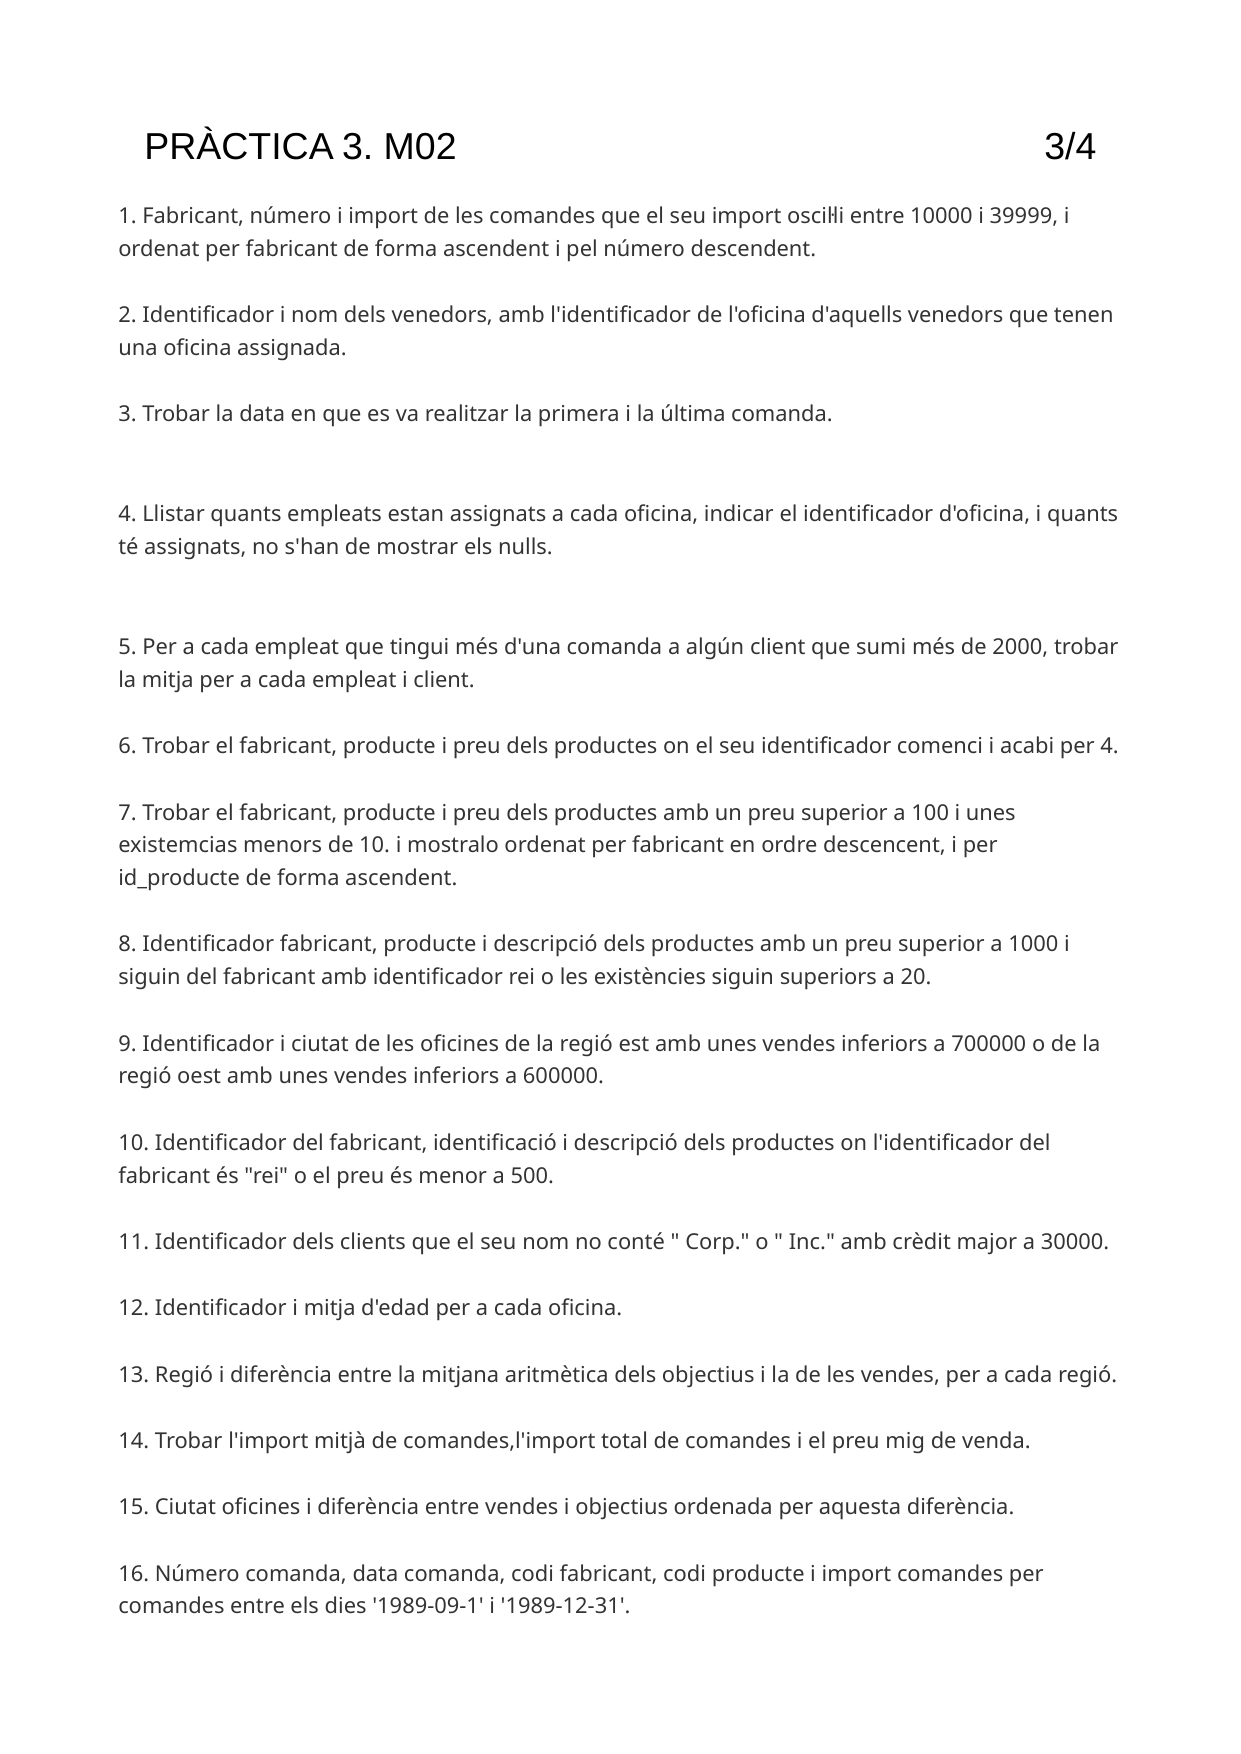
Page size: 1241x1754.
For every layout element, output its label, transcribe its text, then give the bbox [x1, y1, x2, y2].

text 1. Fabricant, número i import de les comandes que el seu import oscil·li entre 10000 i 39999, i ordenat per fabricant de forma ascendent i pel número descendent. 2. Identificador i nom dels venedors, amb l'identificador de l'oficina d'aquells venedors que tenen una oficina assignada. 3. Trobar la data en que es va realitzar la primera i la última comanda. 4. Llistar quants empleats estan assignats a cada oficina, indicar el identificador d'oficina, i quants té assignats, no s'han de mostrar els nulls. 5. Per a cada empleat que tingui més d'una comanda a algún client que sumi més de 2000, trobar la mitja per a cada empleat i client. 6. Trobar el fabricant, producte i preu dels productes on el seu identificador comenci i acabi per 4. 7. Trobar el fabricant, producte i preu dels productes amb un preu superior a 100 i unes existemcias menors de 10. i mostralo ordenat per fabricant en ordre descencent, i per id_producte de forma ascendent. 8. Identificador fabricant, producte i descripció dels productes amb un preu superior a 1000 i siguin del fabricant amb identificador rei o les existències siguin superiors a 20. 9. Identificador i ciutat de les oficines de la regió est amb unes vendes inferiors a 700000 o de la regió oest amb unes vendes inferiors a 600000. 10. Identificador del fabricant, identificació i descripció dels productes on l'identificador del fabricant és "rei" o el preu és menor a 500. 11. Identificador dels clients que el seu nom no conté " Corp." o " Inc." amb crèdit major a 30000. 12. Identificador i mitja d'edad per a cada oficina. 13. Regió i diferència entre la mitjana aritmètica dels objectius i la de les vendes, per a cada regió. 14. Trobar l'import mitjà de comandes,l'import total de comandes i el preu mig de venda. 15. Ciutat oficines i diferència entre vendes i objectius ordenada per aquesta diferència. 16. Número comanda, data comanda, codi fabricant, codi producte i import comandes per comandes entre els dies '1989-09-1' i '1989-12-31'. [118, 197, 1122, 1620]
